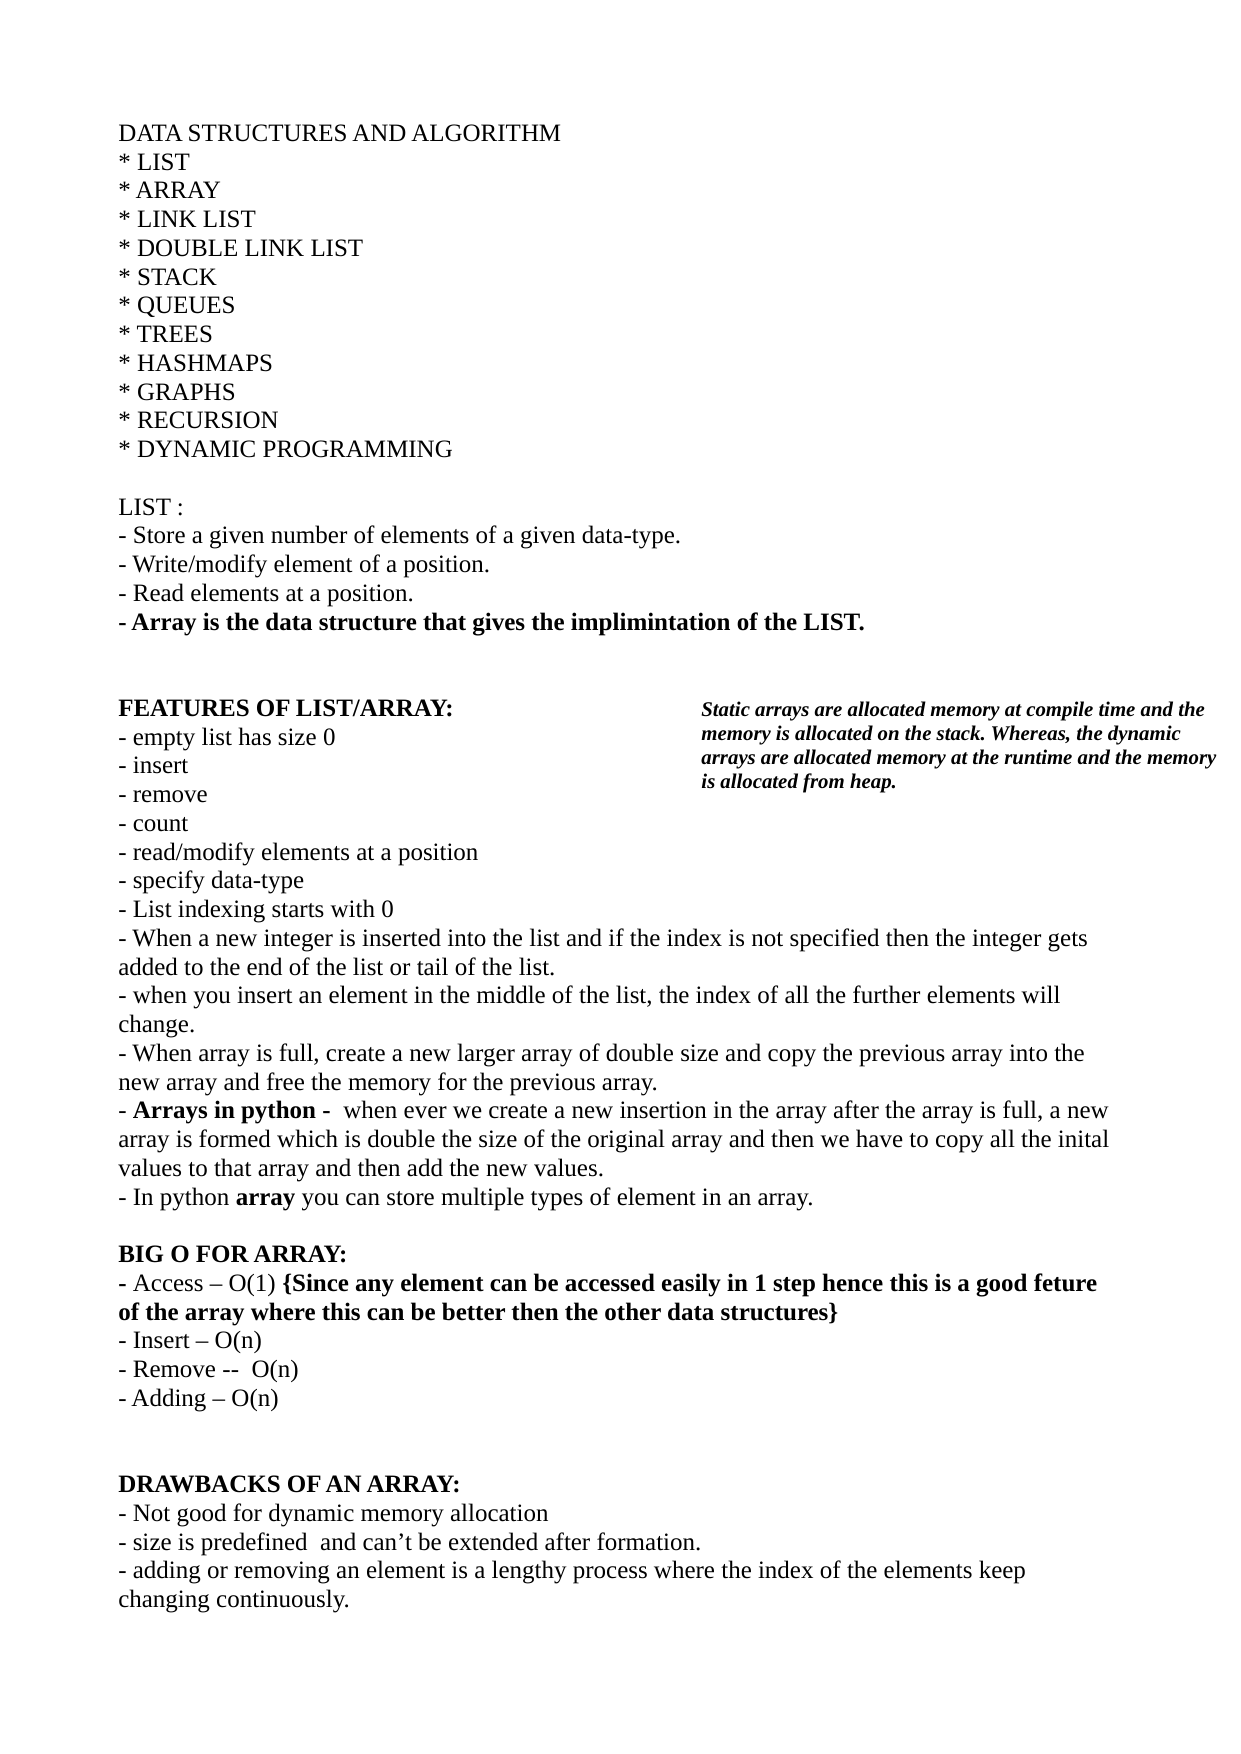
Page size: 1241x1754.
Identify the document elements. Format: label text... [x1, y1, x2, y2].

text * ARRAY [118, 176, 1122, 204]
text - Insert – O(n) [118, 1326, 1122, 1354]
text * DOUBLE LINK LIST [118, 233, 1122, 262]
text * LIST [118, 147, 1122, 176]
text * TREES [118, 319, 1122, 348]
text - Access – O(1) {Since any element can be accessed easily in 1 step hence this is a good feture of the array where this can be better then the other data structures} [118, 1268, 1122, 1326]
text - Remove -- O(n) [118, 1354, 1122, 1383]
text * DYNAMIC PROGRAMMING [118, 434, 1122, 463]
text - read/modify elements at a position [118, 837, 1122, 866]
text - When a new integer is inserted into the list and if the index is not specified then the integer gets added to the end of the list or tail of the list. [118, 923, 1122, 981]
text LIST : [118, 492, 1122, 521]
text - Read elements at a position. [118, 578, 1122, 607]
text - insert [118, 751, 1122, 779]
text - adding or removing an element is a lengthy process where the index of the elements keep changing continuously. [118, 1556, 1122, 1613]
text - When array is full, create a new larger array of double size and copy the previous array into the new array and free the memory for the previous array. [118, 1038, 1122, 1096]
text * QUEUES [118, 291, 1122, 319]
text * LINK LIST [118, 204, 1122, 233]
text DRAWBACKS OF AN ARRAY: [118, 1469, 1122, 1498]
text DATA STRUCTURES AND ALGORITHM [118, 118, 1122, 147]
text * STACK [118, 262, 1122, 291]
text * RECURSION [118, 406, 1122, 434]
text * HASHMAPS [118, 348, 1122, 377]
text - size is predefined and can’t be extended after formation. [118, 1527, 1122, 1556]
text - remove [118, 779, 1122, 808]
text - empty list has size 0 [118, 722, 1122, 751]
text - count [118, 808, 1122, 837]
text - Store a given number of elements of a given data-type. [118, 521, 1122, 549]
text - Array is the data structure that gives the implimintation of the LIST. [118, 607, 1122, 636]
text FEATURES OF LIST/ARRAY: [118, 693, 1122, 722]
text * GRAPHS [118, 377, 1122, 406]
text - when you insert an element in the middle of the list, the index of all the further elements will change. [118, 981, 1122, 1038]
text - specify data-type [118, 866, 1122, 894]
text - Arrays in python - when ever we create a new insertion in the array after the array is full, a new array is formed which is double the size of the original array and then we have to copy all the inital values to that array and then add the new values. [118, 1096, 1122, 1182]
text - Adding – O(n) [118, 1383, 1122, 1412]
text - List indexing starts with 0 [118, 894, 1122, 923]
text - Not good for dynamic memory allocation [118, 1498, 1122, 1527]
text - In python array you can store multiple types of element in an array. [118, 1182, 1122, 1211]
text BIG O FOR ARRAY: [118, 1239, 1122, 1268]
text - Write/modify element of a position. [118, 549, 1122, 578]
